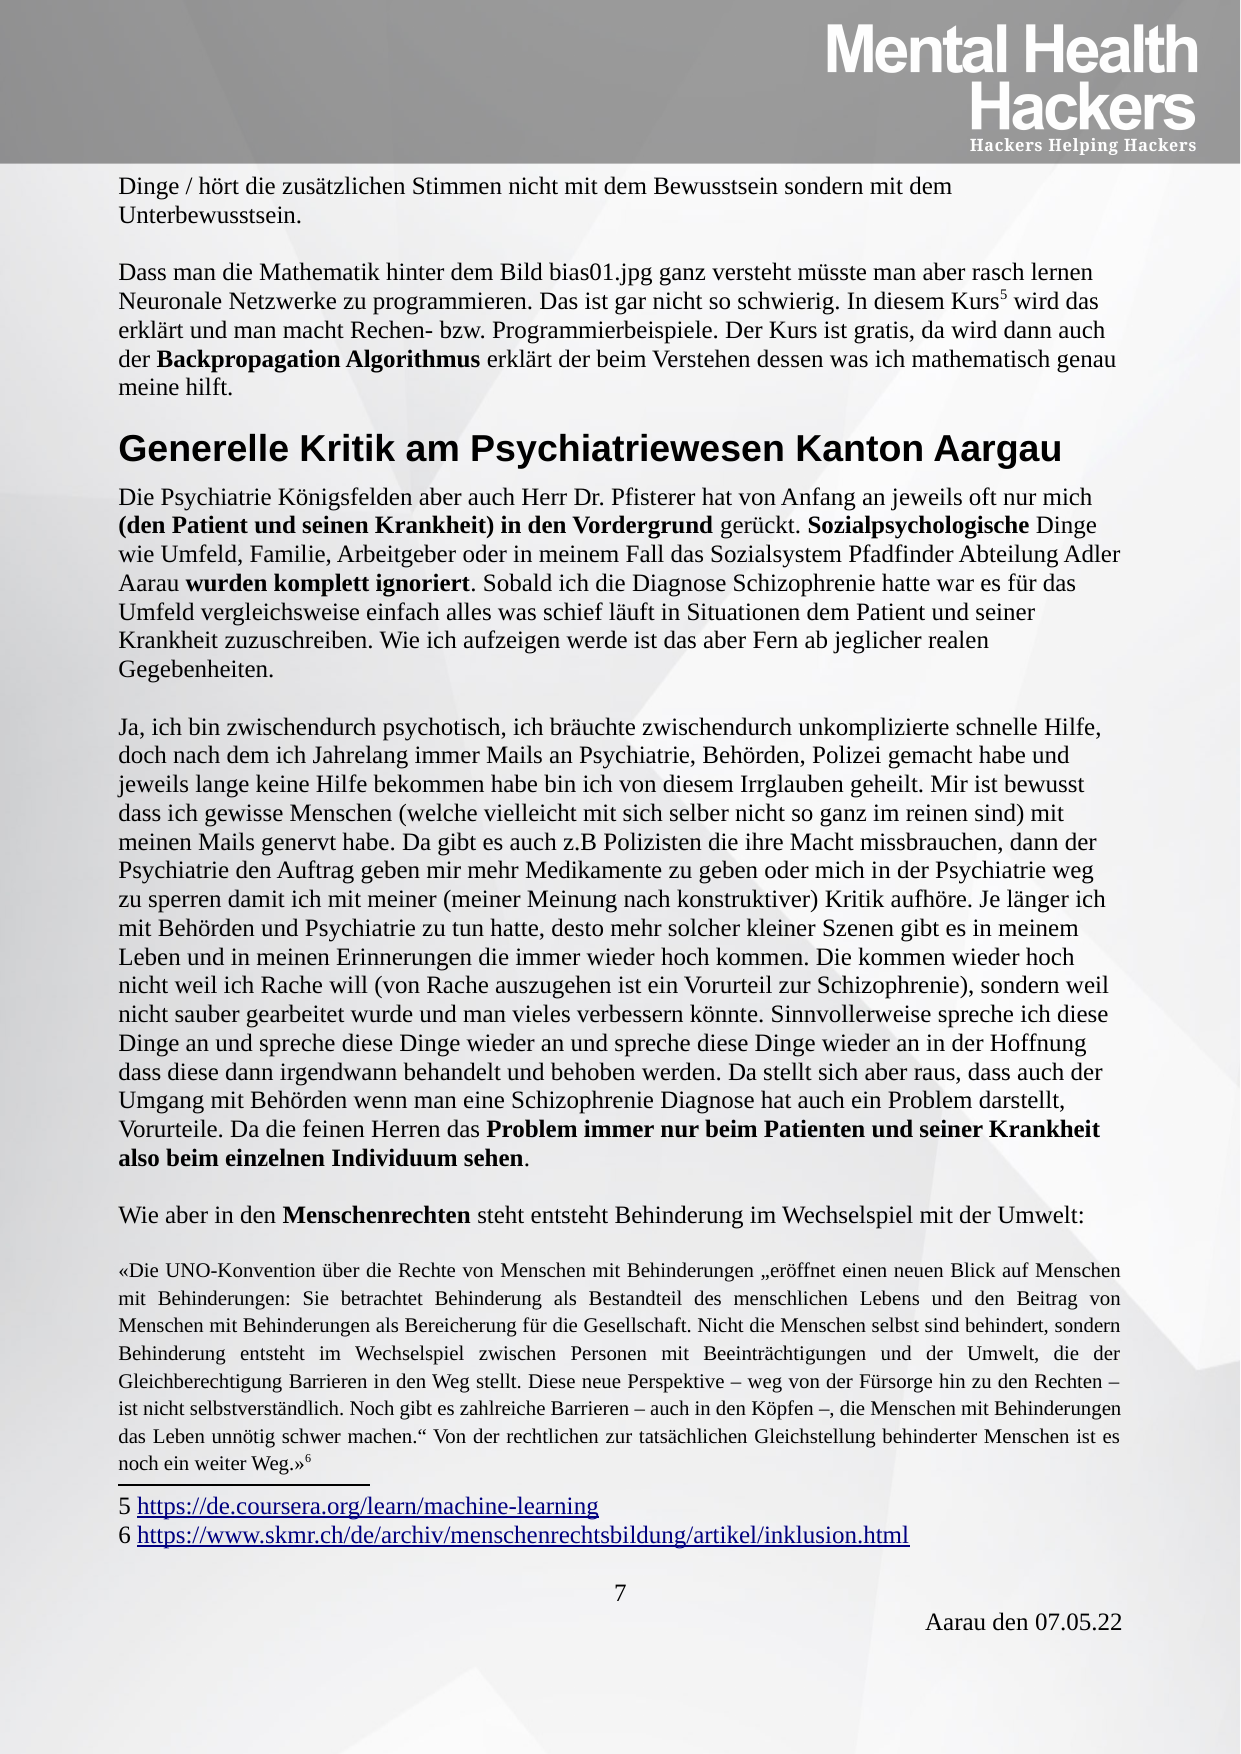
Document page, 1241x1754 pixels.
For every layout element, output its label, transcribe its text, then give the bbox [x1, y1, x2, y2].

text Dinge / hört die zusätzlichen Stimmen nicht mit dem Bewusstsein sondern mit dem Unterbewusstsein. [118, 171, 1122, 229]
text https://www.skmr.ch/de/archiv/menschenrechtsbildung/artikel/inklusion.html [118, 1520, 1122, 1549]
text Die Psychiatrie Königsfelden aber auch Herr Dr. Pfisterer hat von Anfang an jeweils oft nur mich (den Patient und seinen Krankheit) in den Vordergrund gerückt. Sozialpsychologische Dinge wie Umfeld, Familie, Arbeitgeber oder in meinem Fall das Sozialsystem Pfadfinder Abteilung Adler Aarau wurden komplett ignoriert. Sobald ich die Diagnose Schizophrenie hatte war es für das Umfeld vergleichsweise einfach alles was schief läuft in Situationen dem Patient und seiner Krankheit zuzuschreiben. Wie ich aufzeigen werde ist das aber Fern ab jeglicher realen Gegebenheiten. [118, 482, 1122, 683]
picture [0, 0, 1241, 1754]
text Dass man die Mathematik hinter dem Bild bias01.jpg ganz versteht müsste man aber rasch lernen Neuronale Netzwerke zu programmieren. Das ist gar nicht so schwierig. In diesem Kurs wird das erklärt und man macht Rechen- bzw. Programmierbeispiele. Der Kurs ist gratis, da wird dann auch der Backpropagation Algorithmus erklärt der beim Verstehen dessen was ich mathematisch genau meine hilft. [118, 257, 1122, 401]
text Wie aber in den Menschenrechten steht entsteht Behinderung im Wechselspiel mit der Umwelt: [118, 1201, 1122, 1229]
subtitle Generelle Kritik am Psychiatriewesen Kanton Aargau [118, 426, 1122, 469]
text Ja, ich bin zwischendurch psychotisch, ich bräuchte zwischendurch unkomplizierte schnelle Hilfe, doch nach dem ich Jahrelang immer Mails an Psychiatrie, Behörden, Polizei gemacht habe und jeweils lange keine Hilfe bekommen habe bin ich von diesem Irrglauben geheilt. Mir ist bewusst dass ich gewisse Menschen (welche vielleicht mit sich selber nicht so ganz im reinen sind) mit meinen Mails genervt habe. Da gibt es auch z.B Polizisten die ihre Macht missbrauchen, dann der Psychiatrie den Auftrag geben mir mehr Medikamente zu geben oder mich in der Psychiatrie weg zu sperren damit ich mit meiner (meiner Meinung nach konstruktiver) Kritik aufhöre. Je länger ich mit Behörden und Psychiatrie zu tun hatte, desto mehr solcher kleiner Szenen gibt es in meinem Leben und in meinen Erinnerungen die immer wieder hoch kommen. Die kommen wieder hoch nicht weil ich Rache will (von Rache auszugehen ist ein Vorurteil zur Schizophrenie), sondern weil nicht sauber gearbeitet wurde und man vieles verbessern könnte. Sinnvollerweise spreche ich diese Dinge an und spreche diese Dinge wieder an und spreche diese Dinge wieder an in der Hoffnung dass diese dann irgendwann behandelt und behoben werden. Da stellt sich aber raus, dass auch der Umgang mit Behörden wenn man eine Schizophrenie Diagnose hat auch ein Problem darstellt, Vorurteile. Da die feinen Herren das Problem immer nur beim Patienten und seiner Krankheit also beim einzelnen Individuum sehen. [118, 712, 1122, 1172]
text «Die UNO-Konvention über die Rechte von Menschen mit Behinderungen „eröffnet einen neuen Blick auf Menschen mit Behinderungen: Sie betrachtet Behinderung als Bestandteil des menschlichen Lebens und den Beitrag von Menschen mit Behinderungen als Bereicherung für die Gesellschaft. Nicht die Menschen selbst sind behindert, sondern Behinderung entsteht im Wechselspiel zwischen Personen mit Beeinträchtigungen und der Umwelt, die der Gleichberechtigung Barrieren in den Weg stellt. Diese neue Perspektive – weg von der Fürsorge hin zu den Rechten – ist nicht selbstverständlich. Noch gibt es zahlreiche Barrieren – auch in den Köpfen –, die Menschen mit Behinderungen das Leben unnötig schwer machen.“ Von der rechtlichen zur tatsächlichen Gleichstellung behinderter Menschen ist es noch ein weiter Weg.» [118, 1258, 1122, 1475]
text https://de.coursera.org/learn/machine-learning [118, 1491, 1122, 1520]
